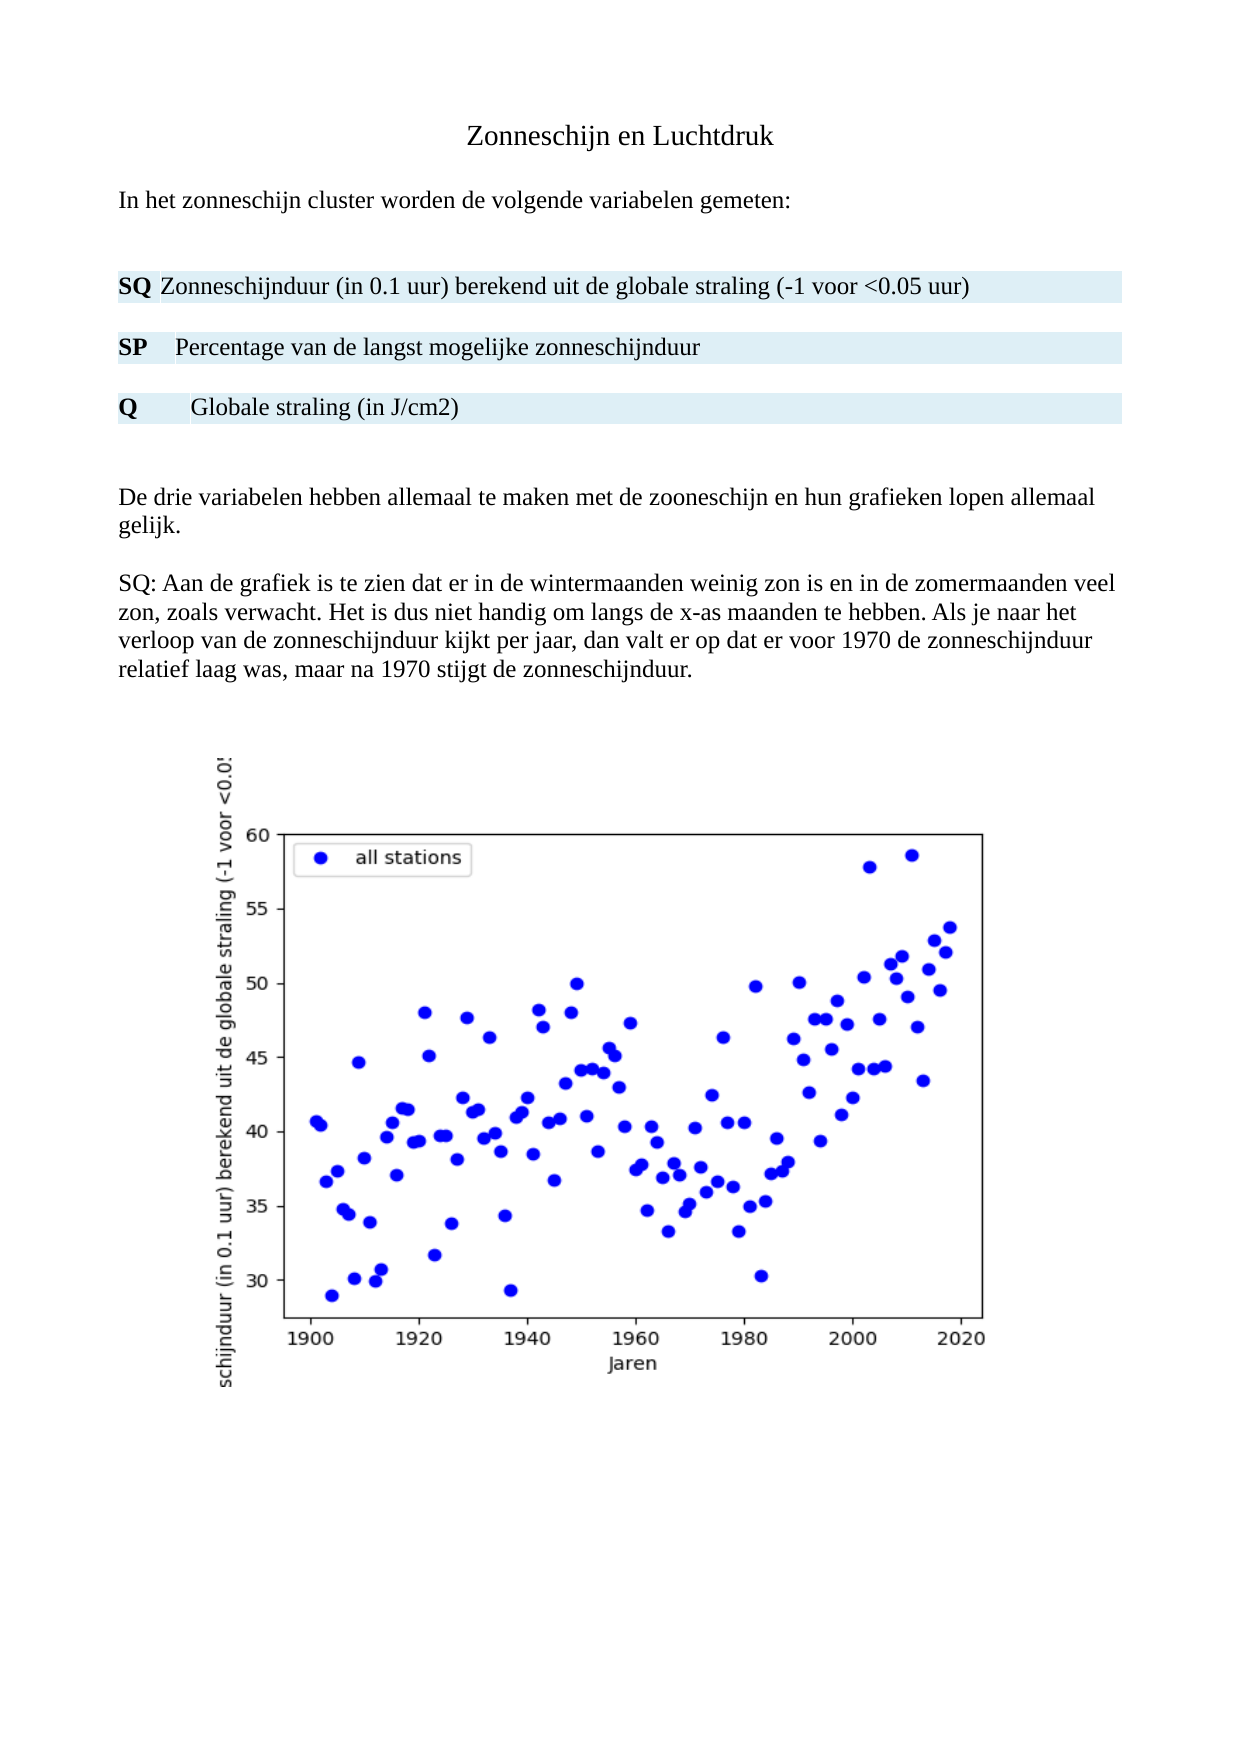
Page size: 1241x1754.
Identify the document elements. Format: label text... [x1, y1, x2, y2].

table_header SP [118, 332, 175, 364]
table_header SQ [118, 271, 160, 303]
text SQ: Aan de grafiek is te zien dat er in de wintermaanden weinig zon is en in de zomermaanden veel zon, zoals verwacht. Het is dus niet handig om langs de x-as maanden te hebben. Als je naar het verloop van de zonneschijnduur kijkt per jaar, dan valt er op dat er voor 1970 de zonneschijnduur relatief laag was, maar na 1970 stijgt de zonneschijnduur. [118, 568, 1122, 683]
text Zonneschijn en Luchtdruk [118, 118, 1122, 152]
picture [171, 758, 1072, 1387]
table_header Percentage van de langst mogelijke zonneschijnduur [176, 332, 1122, 364]
text In het zonneschijn cluster worden de volgende variabelen gemeten: [118, 185, 1122, 214]
table_header Q [118, 393, 190, 424]
table_header Zonneschijnduur (in 0.1 uur) berekend uit de globale straling (-1 voor <0.05 uur) [161, 271, 1122, 303]
text De drie variabelen hebben allemaal te maken met de zooneschijn en hun grafieken lopen allemaal gelijk. [118, 482, 1122, 539]
table_header Globale straling (in J/cm2) [191, 393, 1122, 424]
